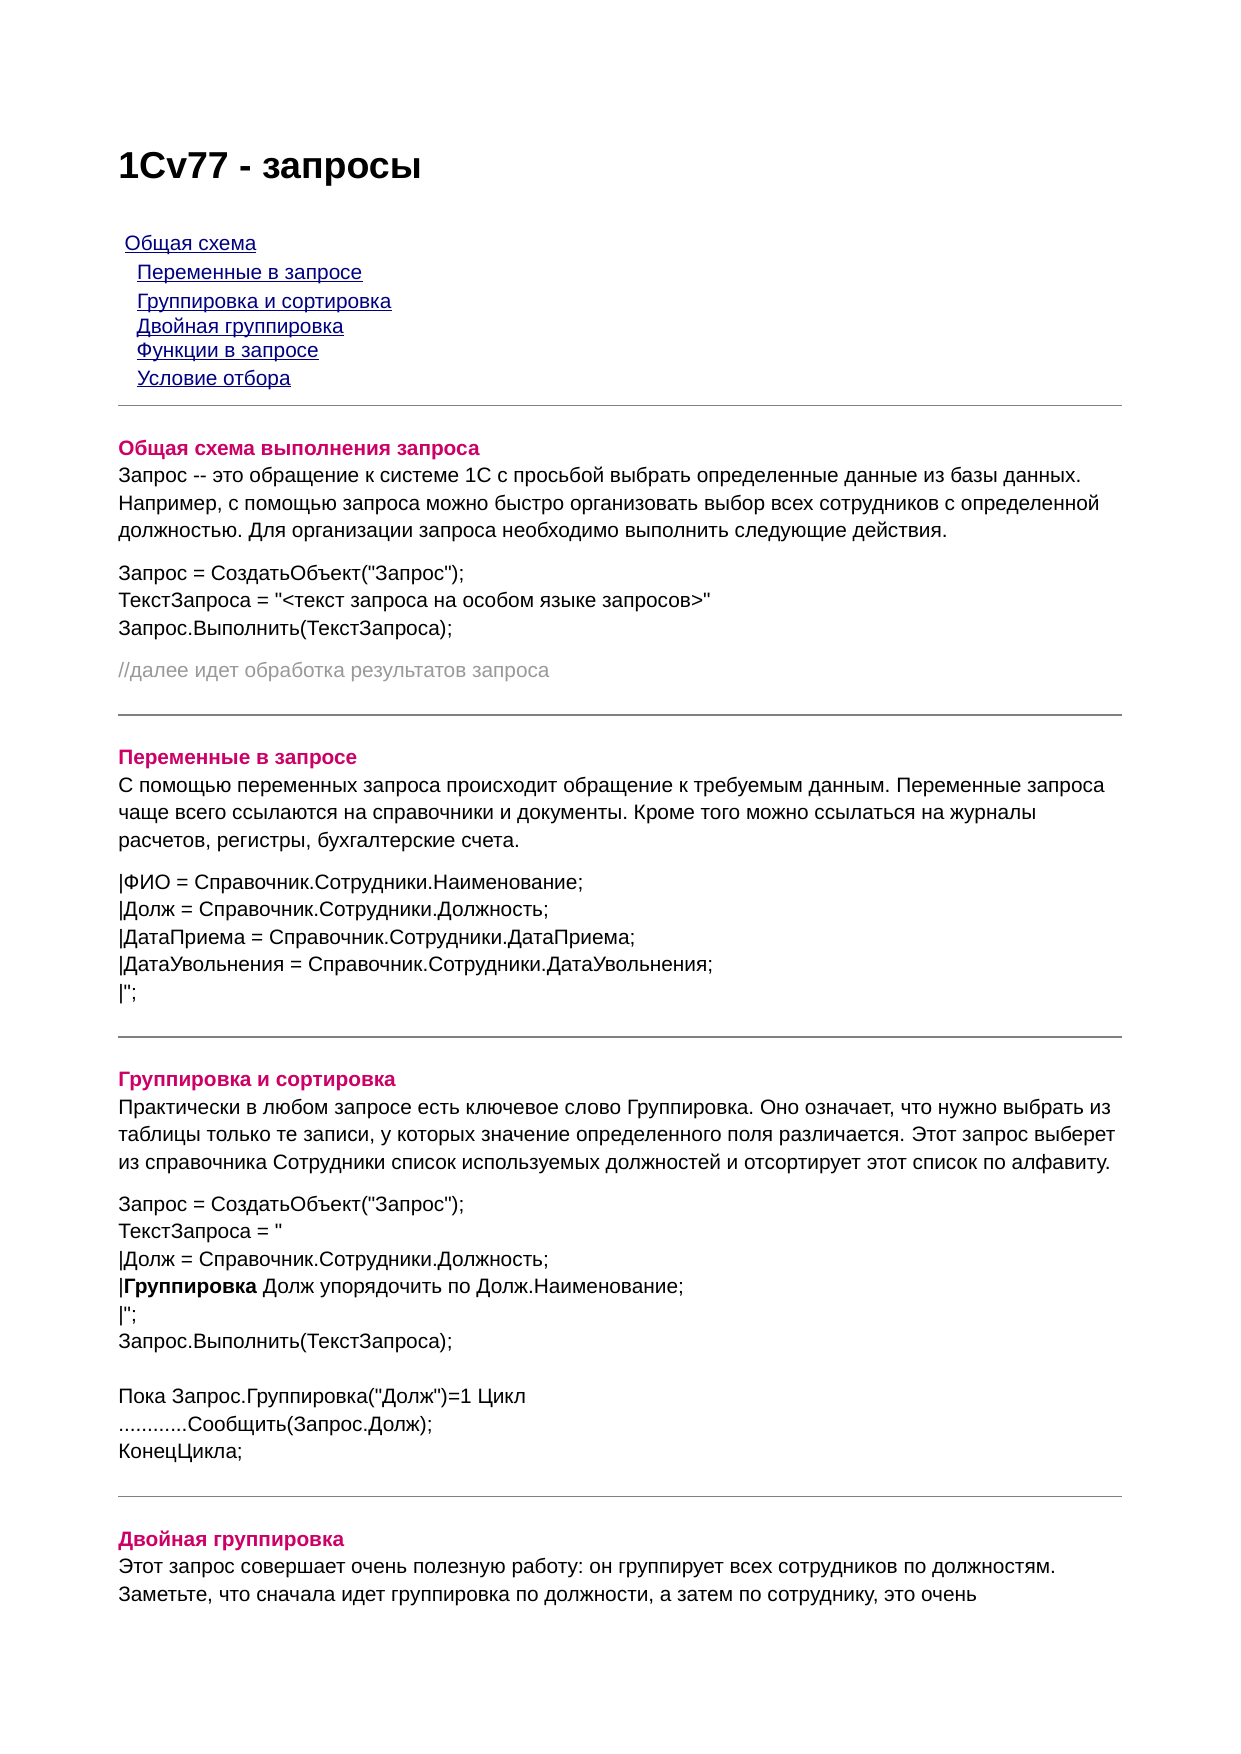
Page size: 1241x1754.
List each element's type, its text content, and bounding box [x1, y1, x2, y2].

subtitle 1Cv77 - запросы [118, 143, 1122, 186]
text Двойная группировка Этот запрос совершает очень полезную работу: он группирует всех сотрудников по должностям. Заметьте, что сначала идет группировка по должности, а затем по сотруднику, это очень [118, 1527, 1122, 1606]
text Запрос = СоздатьОбъект("Запрос"); ТекстЗапроса = " |Долж = Справочник.Сотрудники.Должность; |Группировка Долж упорядочить по Долж.Наименование; |"; Запрос.Выполнить(ТекстЗапроса); Пока Запрос.Группировка("Долж")=1 Цикл ............Сообщить(Запрос.Долж); КонецЦикла; [118, 1192, 1122, 1463]
text Запрос = СоздатьОбъект("Запрос"); ТекстЗапроса = "<текст запроса на особом языке запросов>" Запрос.Выполнить(ТекстЗапроса); [118, 560, 1122, 639]
text Группировка и сортировка Практически в любом запросе есть ключевое слово Группировка. Оно означает, что нужно выбрать из таблицы только те записи, у которых значение определенного поля различается. Этот запрос выберет из справочника Сотрудники список используемых должностей и отсортирует этот список по алфавиту. [118, 1067, 1122, 1173]
text Общая схема Переменные в запросе Группировка и сортировка Двойная группировка Функции в запросе Условие отбора [118, 227, 1122, 390]
text Переменные в запросе С помощью переменных запроса происходит обращение к требуемым данным. Переменные запроса чаще всего ссылаются на справочники и документы. Кроме того можно ссылаться на журналы расчетов, регистры, бухгалтерские счета. [118, 745, 1122, 851]
text |ФИО = Справочник.Сотрудники.Наименование; |Долж = Справочник.Сотрудники.Должность; |ДатаПриема = Справочник.Сотрудники.ДатаПриема; |ДатаУвольнения = Справочник.Сотрудники.ДатаУвольнения; |"; [118, 869, 1122, 1003]
text Общая схема выполнения запроса Запрос -- это обращение к системе 1С с просьбой выбрать определенные данные из базы данных. Например, с помощью запроса можно быстро организовать выбор всех сотрудников с определенной должностью. Для организации запроса необходимо выполнить следующие действия. [118, 436, 1122, 542]
text //далее идет обработка результатов запроса [118, 657, 1122, 681]
